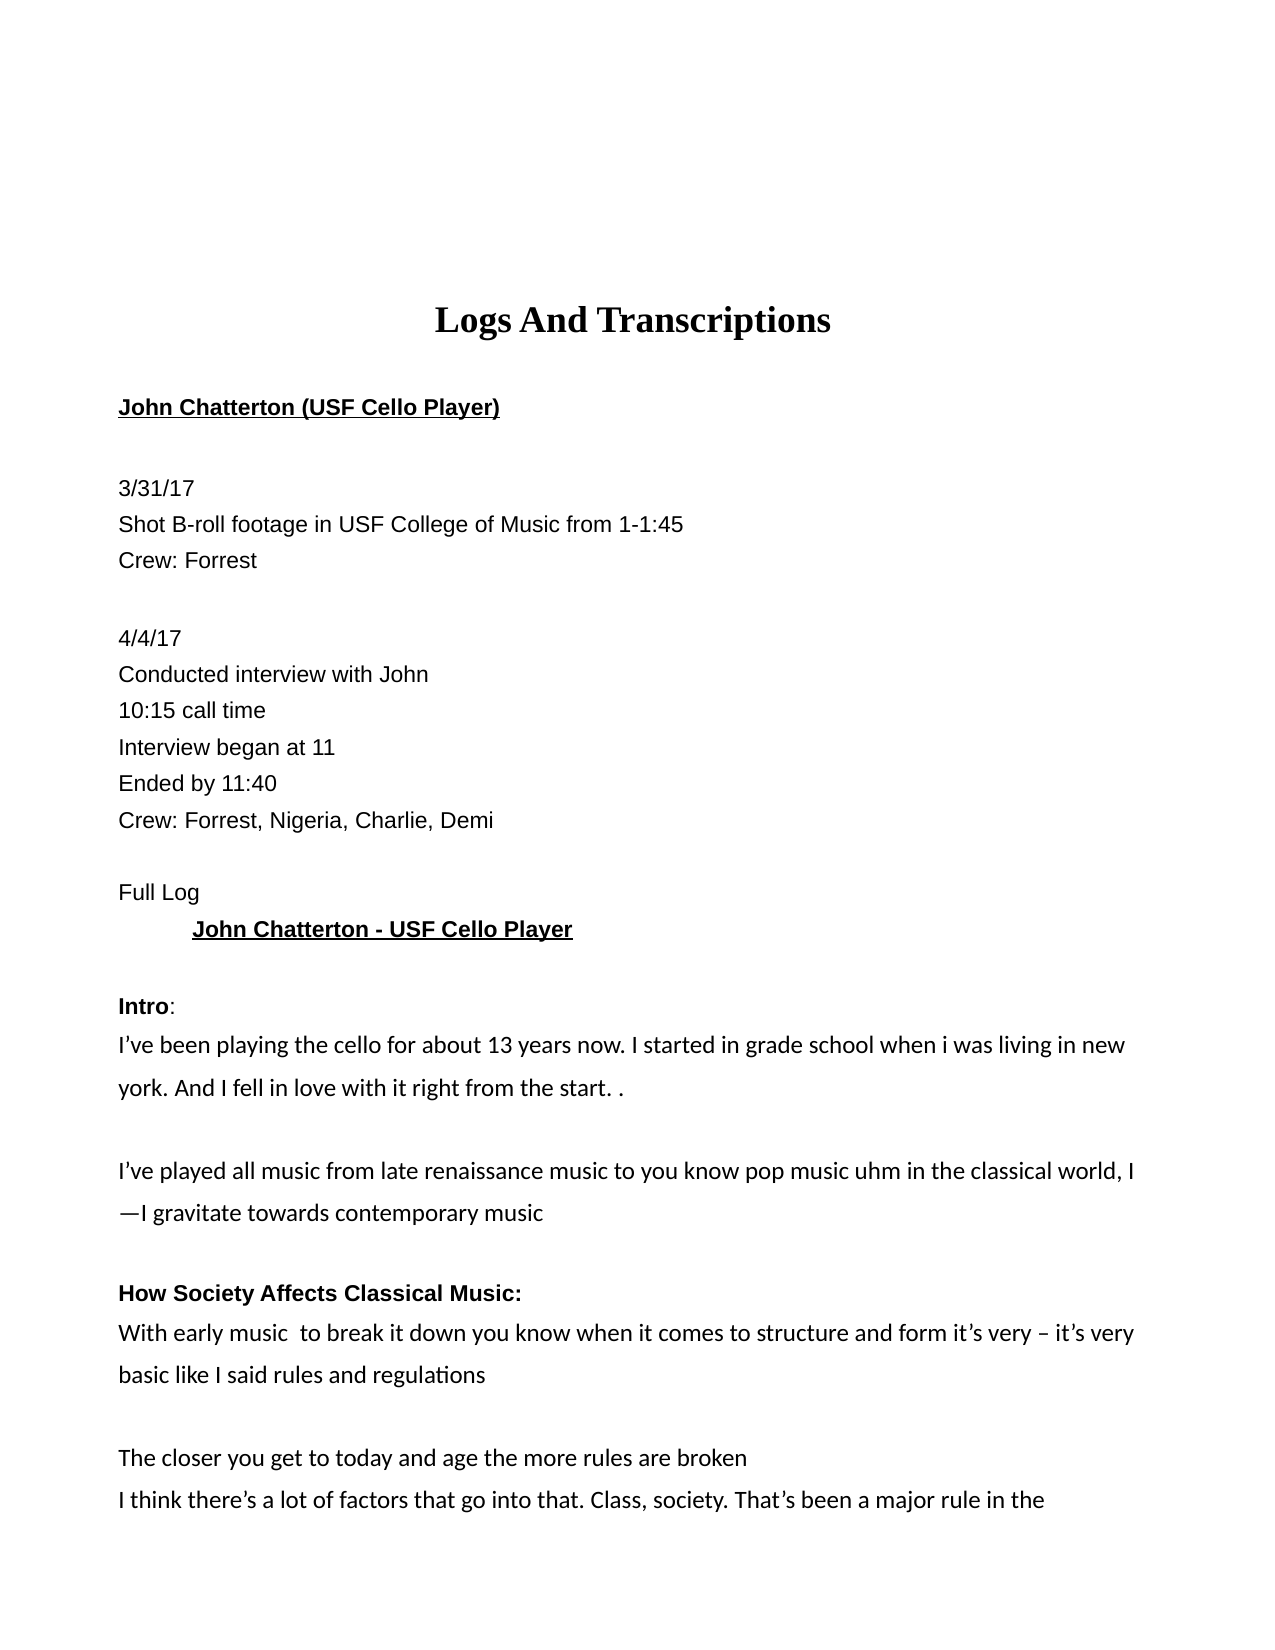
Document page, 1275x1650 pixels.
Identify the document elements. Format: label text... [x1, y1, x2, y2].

text Crew: Forrest [118, 547, 1157, 573]
text I think there’s a lot of factors that go into that. Class, society. That’s been a major rule in the [118, 1484, 1157, 1515]
text 3/31/17 [118, 474, 1157, 501]
text 4/4/17 [118, 625, 1157, 651]
text John Chatterton - USF Cello Player [118, 916, 1157, 942]
text Intro: [118, 993, 1157, 1019]
text Interview began at 11 [118, 734, 1157, 760]
text Logs And Transcriptions [118, 297, 1157, 341]
text I’ve been playing the cello for about 13 years now. I started in grade school when i was living in new york. And I fell in love with it right from the start. . [118, 1029, 1157, 1102]
text Ended by 11:40 [118, 770, 1157, 797]
text Conducted interview with John [118, 661, 1157, 687]
text Full Log [118, 879, 1157, 906]
text John Chatterton (USF Cello Player) [118, 394, 1157, 421]
text I’ve played all music from late renaissance music to you know pop music uhm in the classical world, I—I gravitate towards contemporary music [118, 1155, 1157, 1228]
text 10:15 call time [118, 697, 1157, 724]
text The closer you get to today and age the more rules are broken [118, 1442, 1157, 1473]
text Shot B-roll footage in USF College of Music from 1-1:45 [118, 511, 1157, 537]
text How Society Affects Classical Music: [118, 1280, 1157, 1307]
text With early music to break it down you know when it comes to structure and form it’s very – it’s very basic like I said rules and regulations [118, 1317, 1157, 1389]
text Crew: Forrest, Nigeria, Charlie, Demi [118, 807, 1157, 833]
